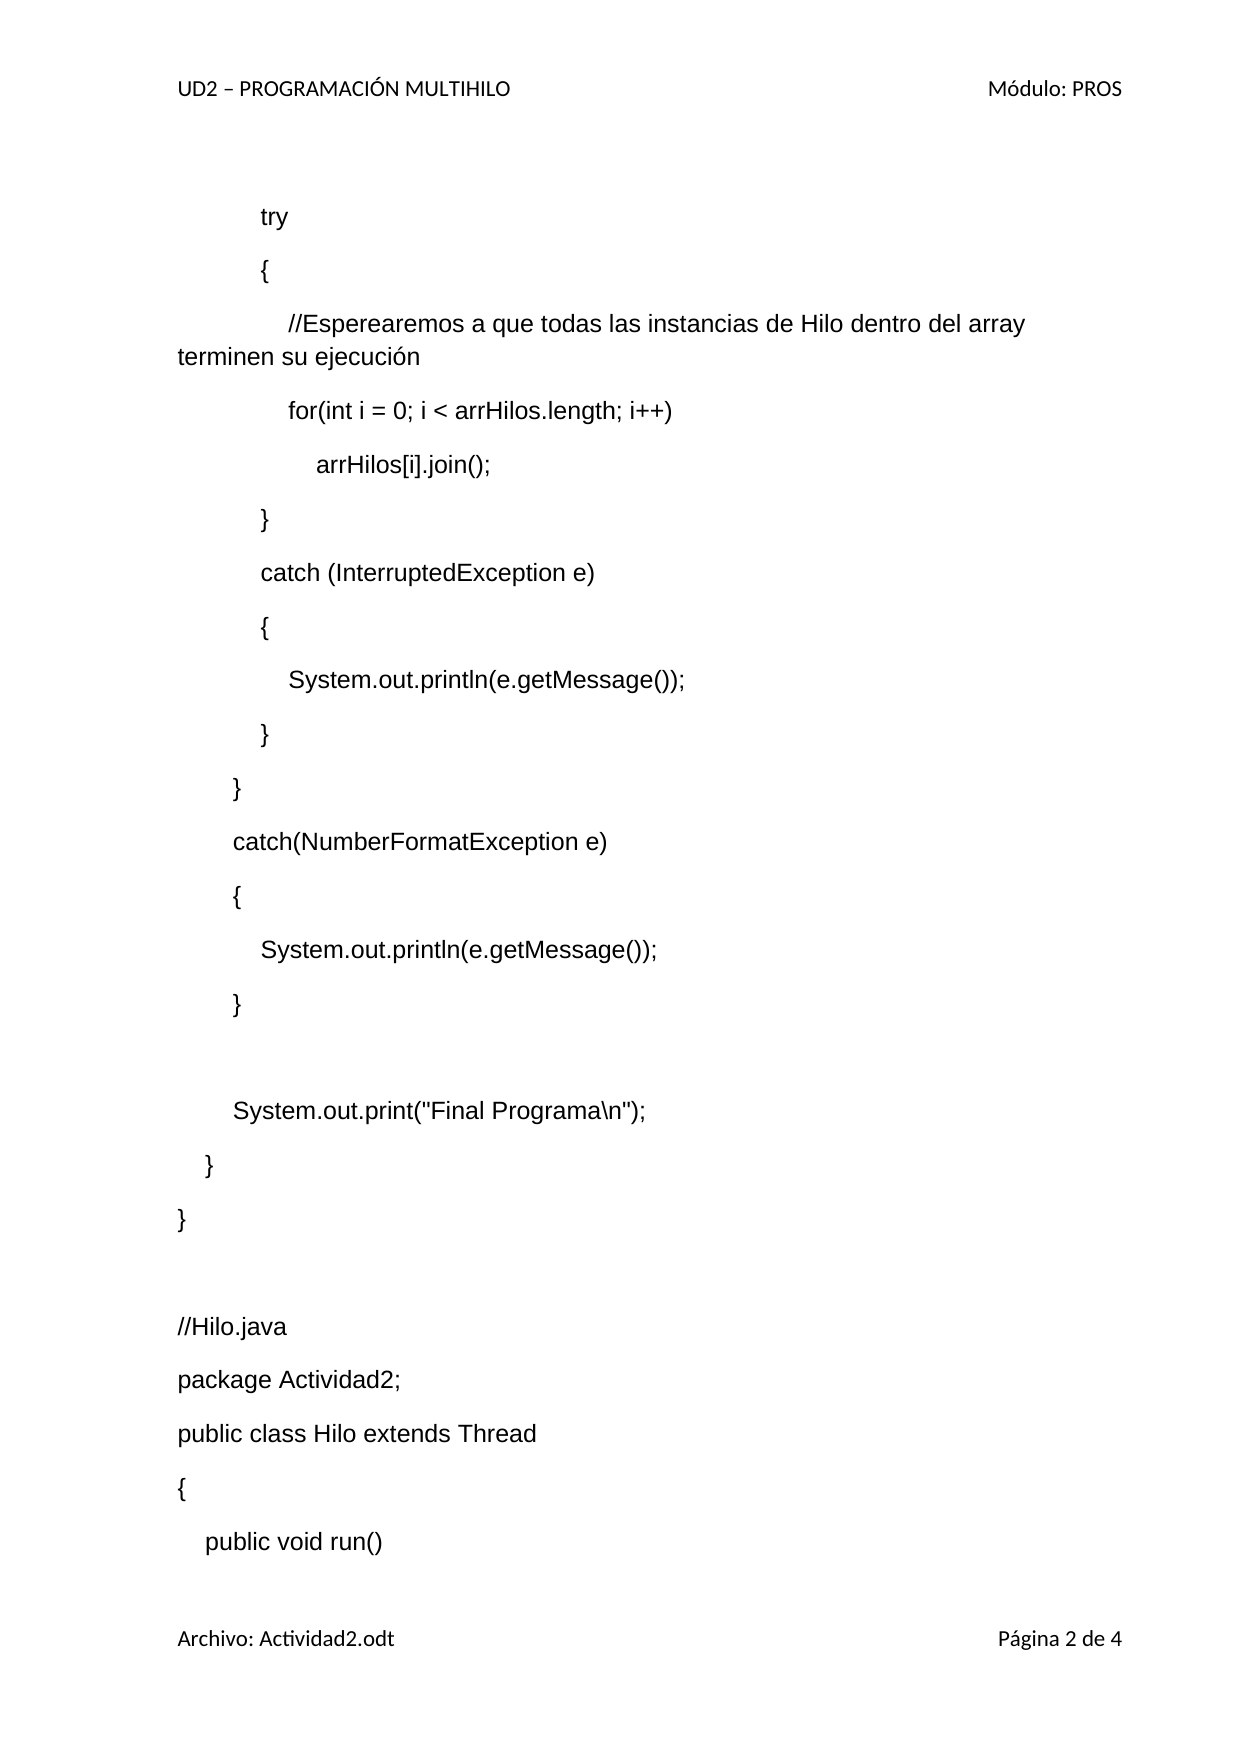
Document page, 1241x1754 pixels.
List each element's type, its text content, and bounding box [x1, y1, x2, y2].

text public void run() [177, 1527, 1122, 1556]
text { [177, 1473, 1122, 1502]
text catch (InterruptedException e) [177, 558, 1122, 586]
text { [177, 612, 1122, 640]
text catch(NumberFormatException e) [177, 827, 1122, 856]
text { [177, 881, 1122, 909]
text System.out.print("Final Programa\n"); [177, 1096, 1122, 1125]
text //Hilo.java [177, 1312, 1122, 1340]
text } [177, 504, 1122, 533]
text } [177, 773, 1122, 802]
text { [177, 255, 1122, 284]
text } [177, 1150, 1122, 1179]
text public class Hilo extends Thread [177, 1419, 1122, 1448]
text arrHilos[i].join(); [177, 450, 1122, 479]
text } [177, 719, 1122, 748]
text System.out.println(e.getMessage()); [177, 665, 1122, 694]
text } [177, 988, 1122, 1017]
text //Esperearemos a que todas las instancias de Hilo dentro del array terminen su ejecución [177, 309, 1122, 371]
text } [177, 1204, 1122, 1233]
text package Actividad2; [177, 1366, 1122, 1394]
text for(int i = 0; i < arrHilos.length; i++) [177, 396, 1122, 425]
text try [177, 202, 1122, 230]
text System.out.println(e.getMessage()); [177, 935, 1122, 963]
